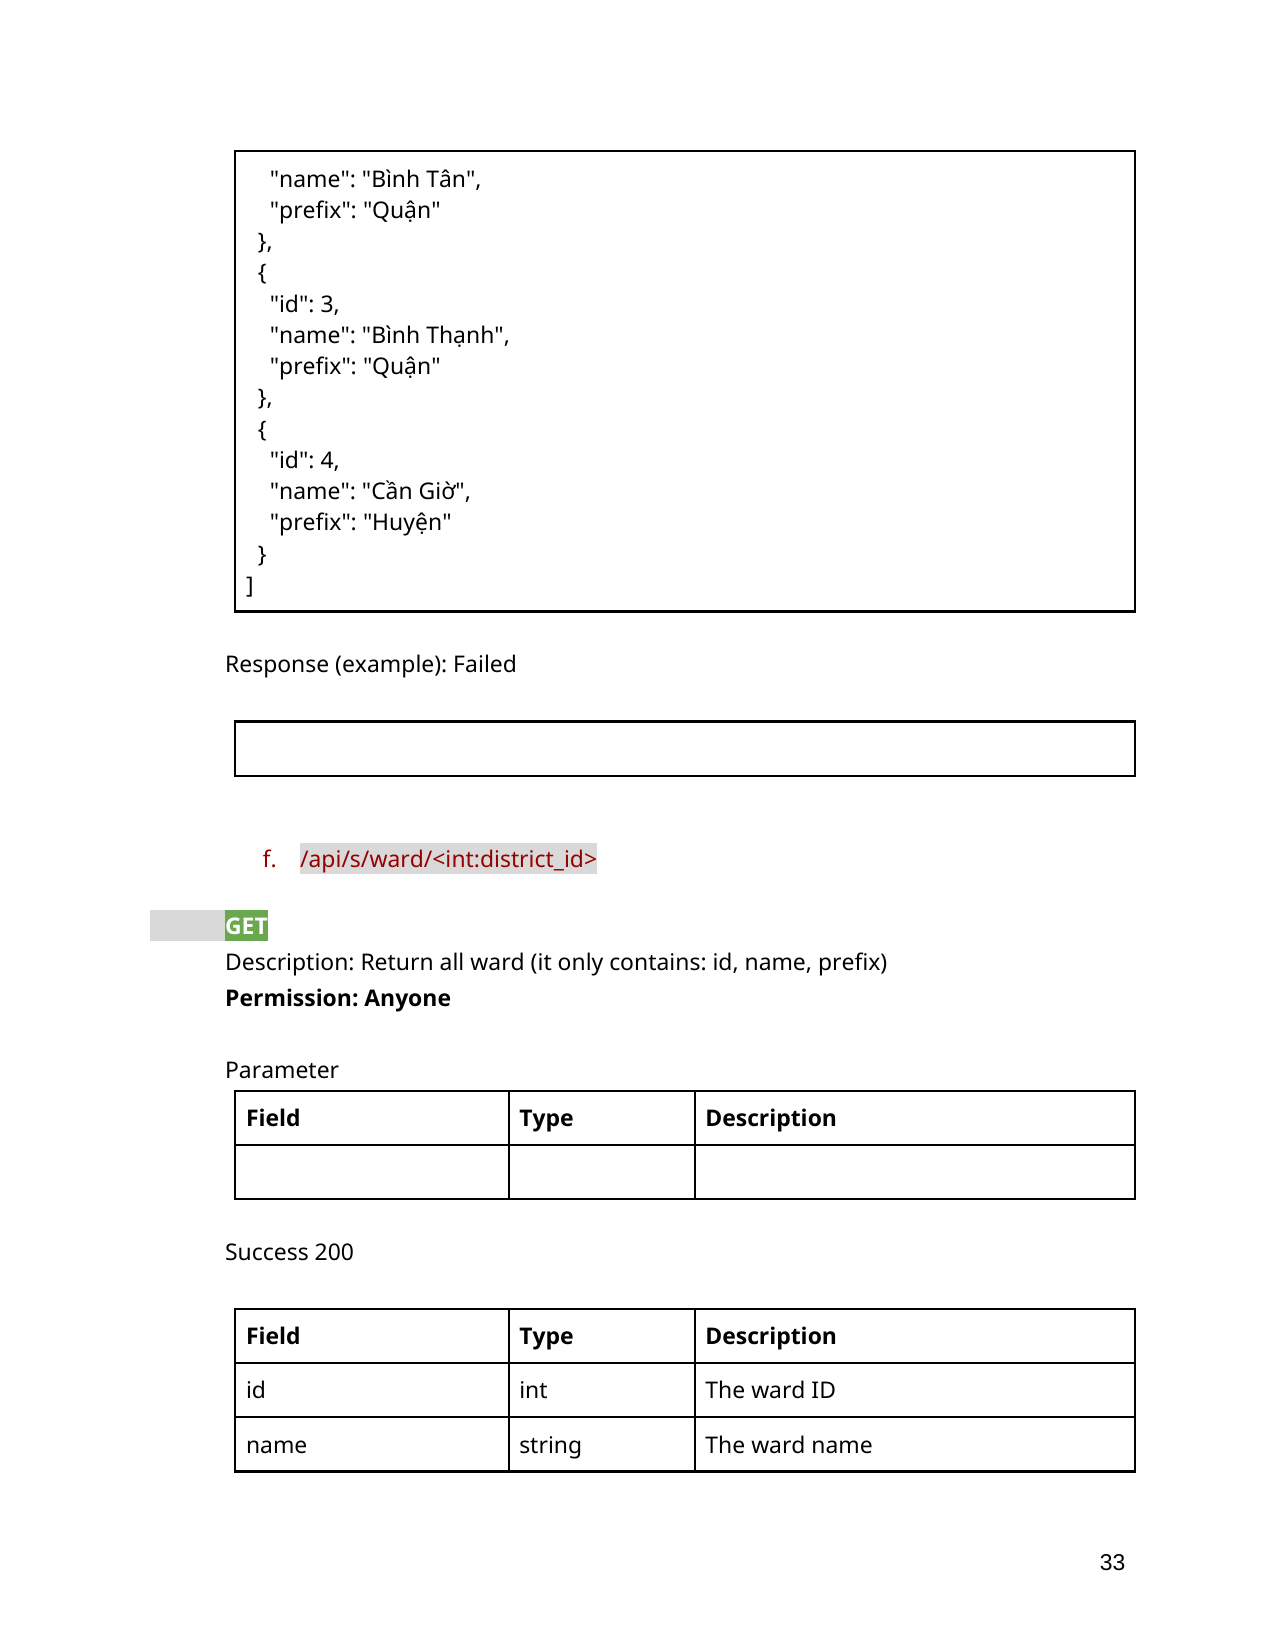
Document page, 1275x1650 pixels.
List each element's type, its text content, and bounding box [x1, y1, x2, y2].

text Description: Return all ward (it only contains: id, name, prefix) [225, 946, 1125, 977]
text Success 200 [225, 1236, 1125, 1267]
table_header Type [510, 1092, 694, 1144]
table_header "name": "Bình Tân", "prefix": "Quận" }, { "id": 3, "name": "Bình Thạnh", "prefix": "Quận" }, { "id": 4, "name": "Cần Giờ", "prefix": "Huyện" } ] [236, 152, 1134, 610]
table_cell [510, 1146, 694, 1198]
table_header [236, 723, 1134, 774]
text Parameter [225, 1054, 1125, 1085]
table_cell id [236, 1364, 508, 1416]
table_cell int [510, 1364, 694, 1416]
table_header Field [236, 1310, 508, 1362]
table_cell The ward ID [696, 1364, 1134, 1416]
table_cell name [236, 1418, 508, 1470]
table_cell string [510, 1418, 694, 1470]
subtitle /api/s/ward/<int:district_id> [597, 843, 1125, 874]
text Response (example): Failed [225, 648, 1125, 680]
table_header Description [696, 1092, 1134, 1144]
text Permission: Anyone [225, 982, 1125, 1013]
table_header Type [510, 1310, 694, 1362]
table_cell [696, 1146, 1134, 1198]
text GET [150, 910, 1125, 941]
table_header Description [696, 1310, 1134, 1362]
table_header Field [236, 1092, 508, 1144]
table_cell [236, 1146, 508, 1198]
subtitle /api/s/ward/<int:district_id> [262, 843, 300, 874]
table_cell The ward name [696, 1418, 1134, 1470]
